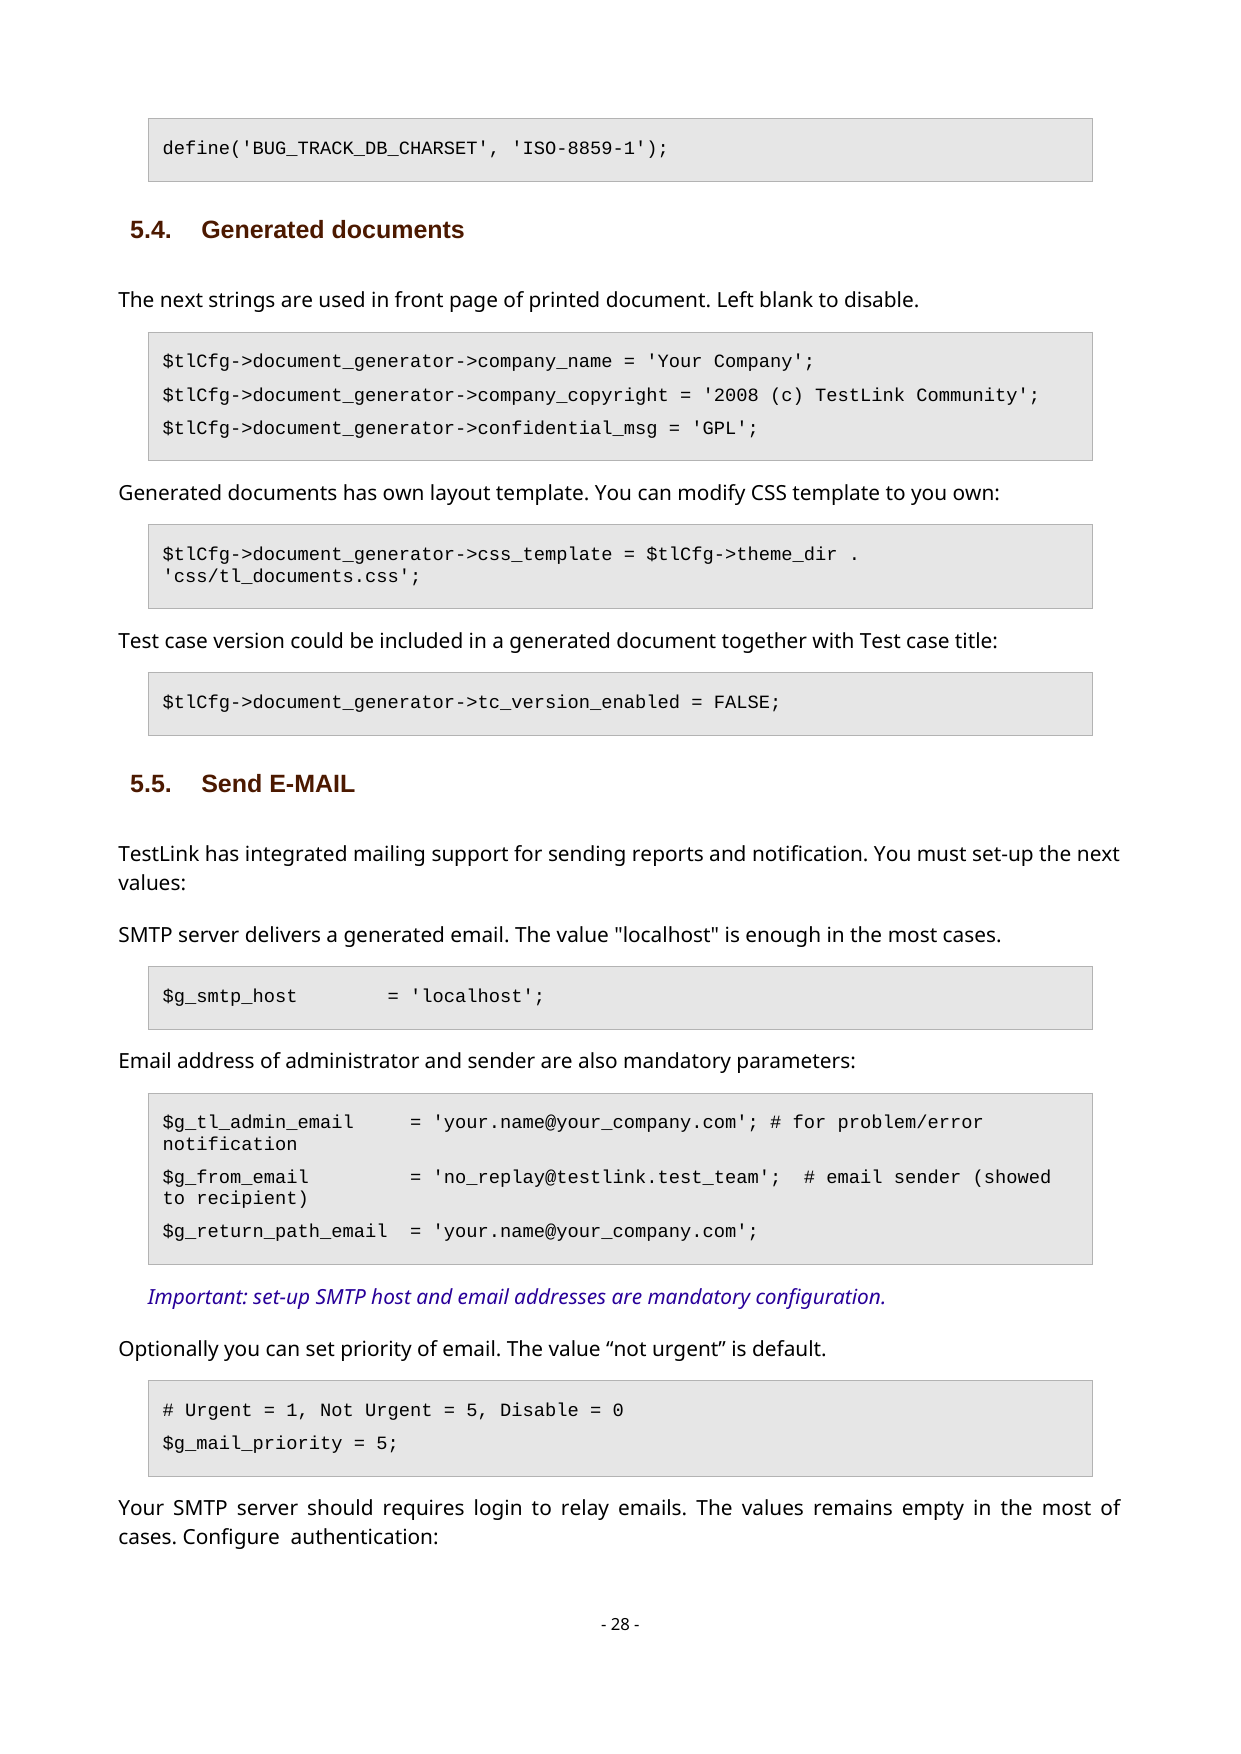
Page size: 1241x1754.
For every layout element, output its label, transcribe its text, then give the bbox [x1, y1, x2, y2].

text The next strings are used in front page of printed document. Left blank to disable. [118, 285, 1122, 314]
text Your SMTP server should requires login to relay emails. The values remains empty in the most of cases. Configure authentication: [118, 1493, 1122, 1550]
text Important: set-up SMTP host and email addresses are mandatory configuration. [148, 1282, 1122, 1310]
text $g_tl_admin_email = 'your.name@your_company.com'; # for problem/error notification [149, 1094, 1092, 1147]
text Test case version could be included in a generated document together with Test case title: [118, 626, 1122, 654]
text $tlCfg->document_generator->tc_version_enabled = FALSE; [149, 673, 1092, 735]
text SMTP server delivers a generated email. The value "localhost" is enough in the most cases. [118, 920, 1122, 948]
text Generated documents has own layout template. You can modify CSS template to you own: [118, 478, 1122, 507]
text $g_mail_priority = 5; [149, 1413, 1092, 1476]
text $tlCfg->document_generator->company_name = 'Your Company'; [149, 333, 1092, 365]
text $tlCfg->document_generator->css_template = $tlCfg->theme_dir . 'css/tl_documents.css'; [149, 525, 1092, 608]
text $tlCfg->document_generator->company_copyright = '2008 (c) TestLink Community'; [149, 365, 1092, 398]
text $g_return_path_email = 'your.name@your_company.com'; [149, 1201, 1092, 1264]
text $tlCfg->document_generator->confidential_msg = 'GPL'; [149, 398, 1092, 460]
text define('BUG_TRACK_DB_CHARSET', 'ISO-8859-1'); [149, 119, 1092, 181]
text Email address of administrator and sender are also mandatory parameters: [118, 1046, 1122, 1075]
subtitle Generated documents [130, 216, 1110, 244]
text TestLink has integrated mailing support for sending reports and notification. You must set-up the next values: [118, 839, 1122, 896]
text $g_smtp_host = 'localhost'; [149, 967, 1092, 1029]
text $g_from_email = 'no_replay@testlink.test_team'; # email sender (showed to recipient) [149, 1147, 1092, 1201]
subtitle Send E-MAIL [130, 770, 1110, 798]
text # Urgent = 1, Not Urgent = 5, Disable = 0 [149, 1381, 1092, 1413]
text Optionally you can set priority of email. The value “not urgent” is default. [118, 1334, 1122, 1362]
